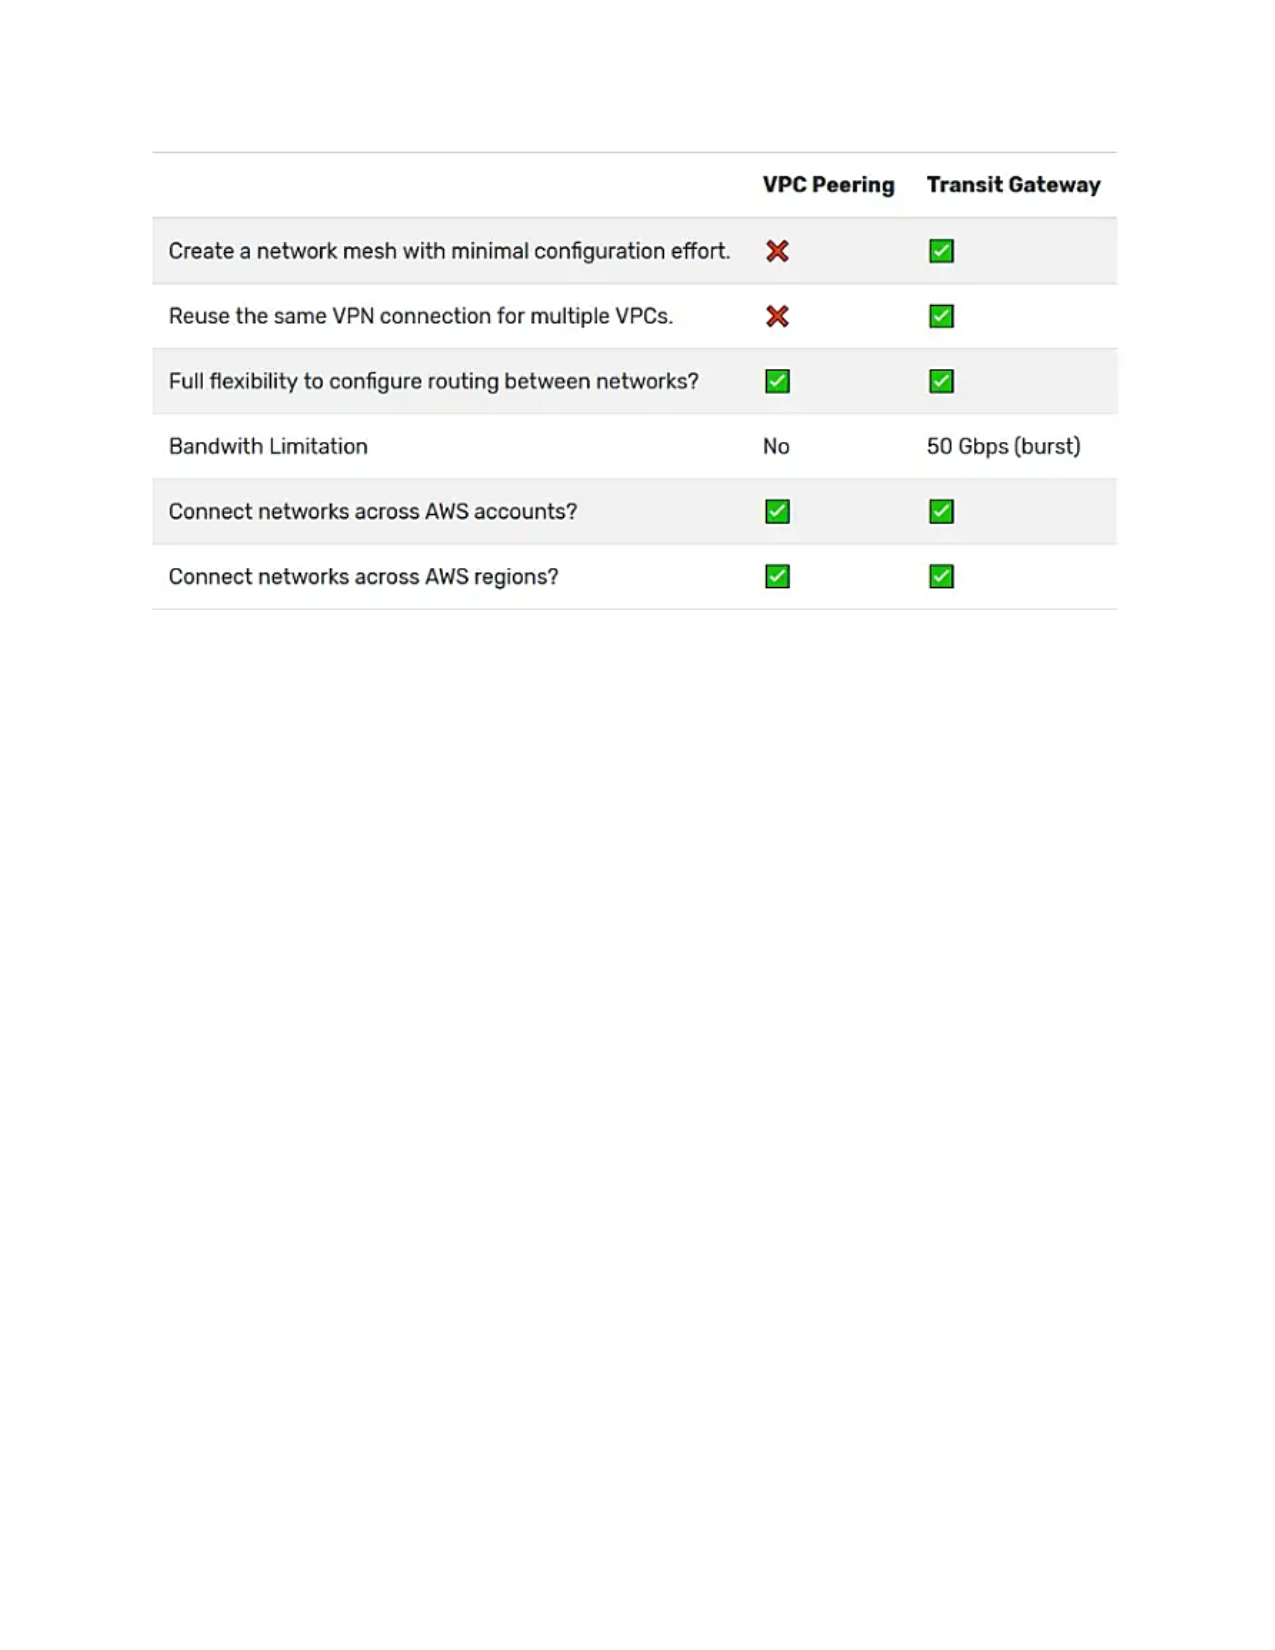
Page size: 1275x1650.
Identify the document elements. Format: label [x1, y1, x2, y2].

picture [150, 150, 1125, 610]
